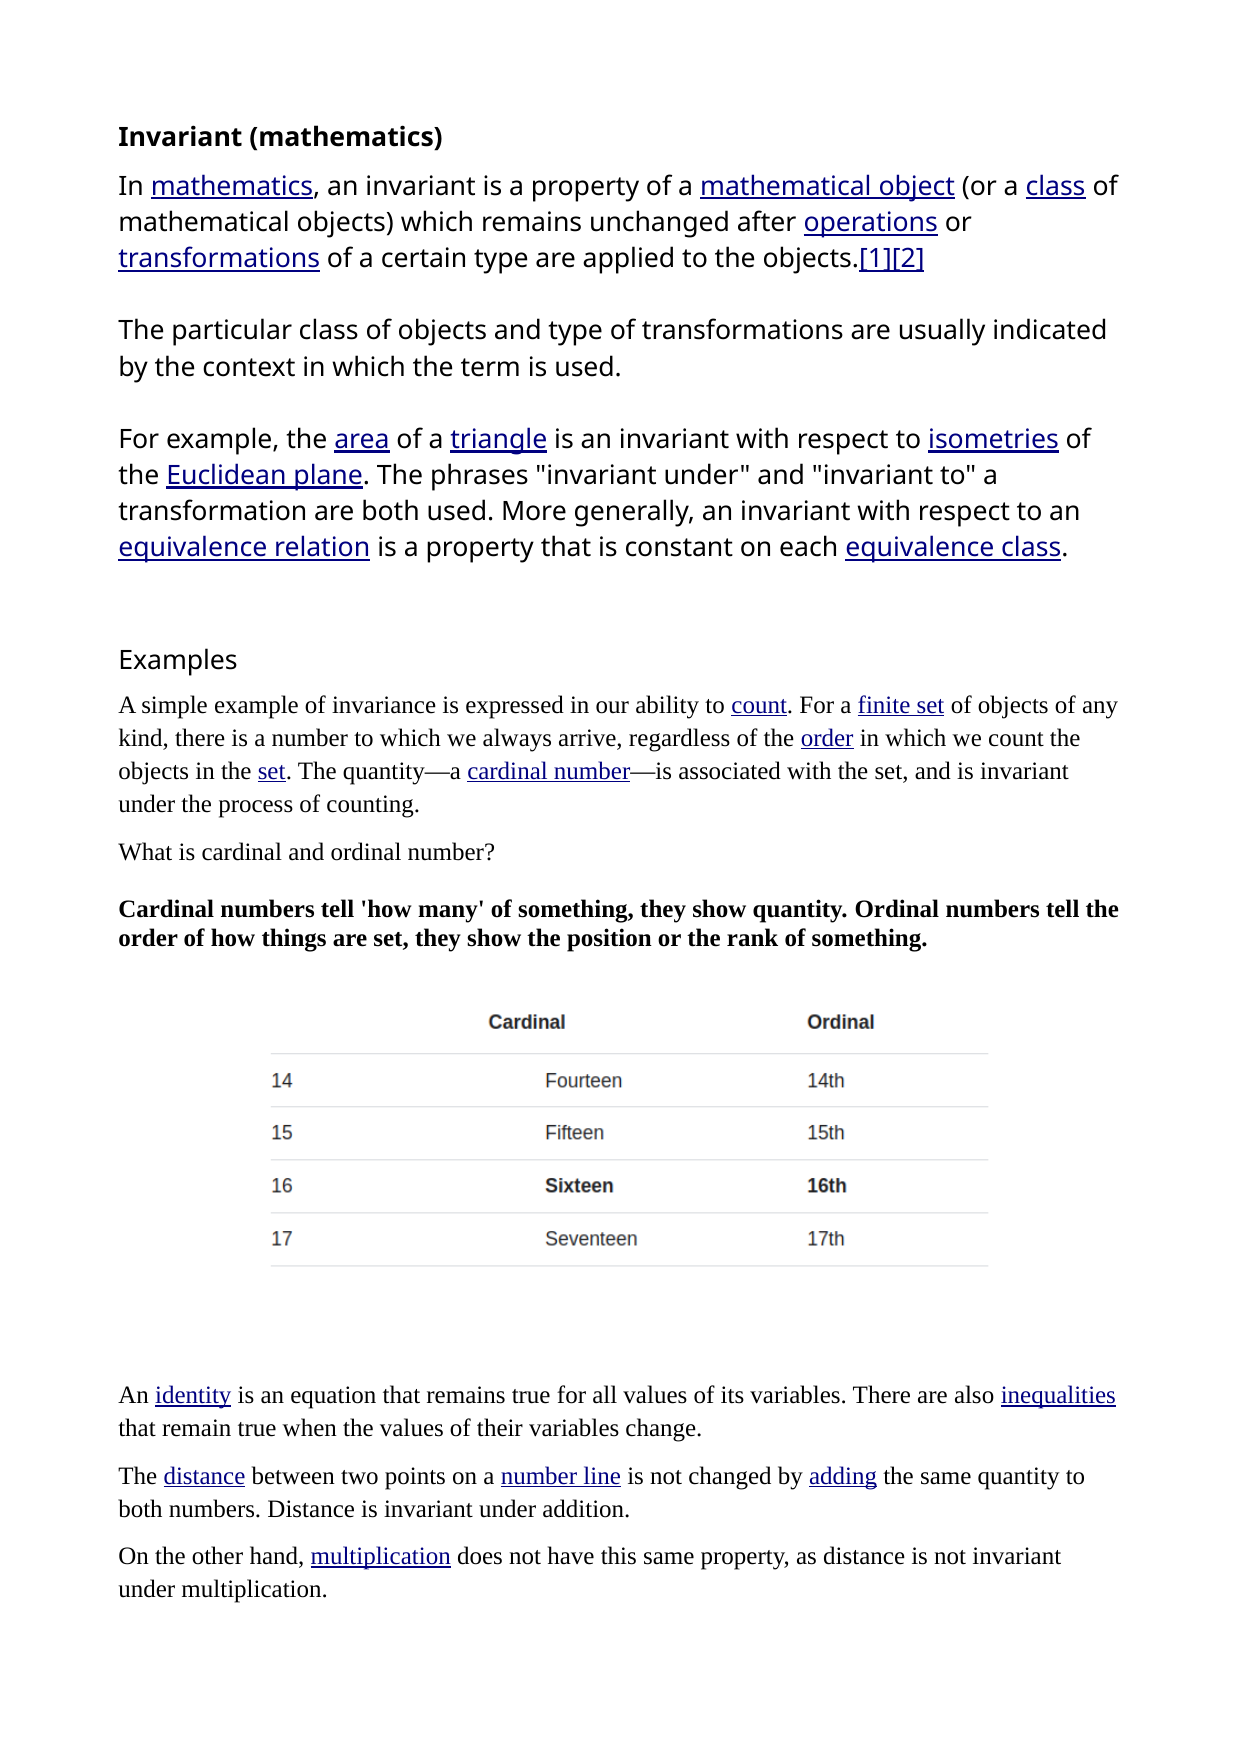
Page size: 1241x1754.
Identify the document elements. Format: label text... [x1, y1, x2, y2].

text Cardinal numbers tell 'how many' of something, they show quantity. Ordinal numbers tell the order of how things are set, they show the position or the rank of something. [118, 894, 1122, 952]
text The distance between two points on a number line is not changed by adding the same quantity to both numbers. Distance is invariant under addition. [118, 1461, 1122, 1522]
text For example, the area of a triangle is an invariant with respect to isometries of the Euclidean plane. The phrases "invariant under" and "invariant to" a transformation are both used. More generally, an invariant with respect to an equivalence relation is a property that is constant on each equivalence class. [118, 420, 1122, 564]
text A simple example of invariance is expressed in our ability to count. For a finite set of objects of any kind, there is a number to which we always arrive, regardless of the order in which we count the objects in the set. The quantity—a cardinal number—is associated with the set, and is invariant under the process of counting. [118, 690, 1122, 818]
subtitle Examples [118, 641, 1122, 677]
text On the other hand, multiplication does not have this same property, as distance is not invariant under multiplication. [118, 1541, 1122, 1603]
text An identity is an equation that remains true for all values of its variables. There are also inequalities that remain true when the values of their variables change. [118, 1380, 1122, 1442]
text In mathematics, an invariant is a property of a mathematical object (or a class of mathematical objects) which remains unchanged after operations or transformations of a certain type are applied to the objects.[1][2] [118, 167, 1122, 275]
text What is cardinal and ordinal number? [118, 837, 1122, 865]
picture [251, 999, 989, 1282]
subtitle Invariant (mathematics) [118, 118, 1122, 154]
text The particular class of objects and type of transformations are usually indicated by the context in which the term is used. [118, 311, 1122, 384]
